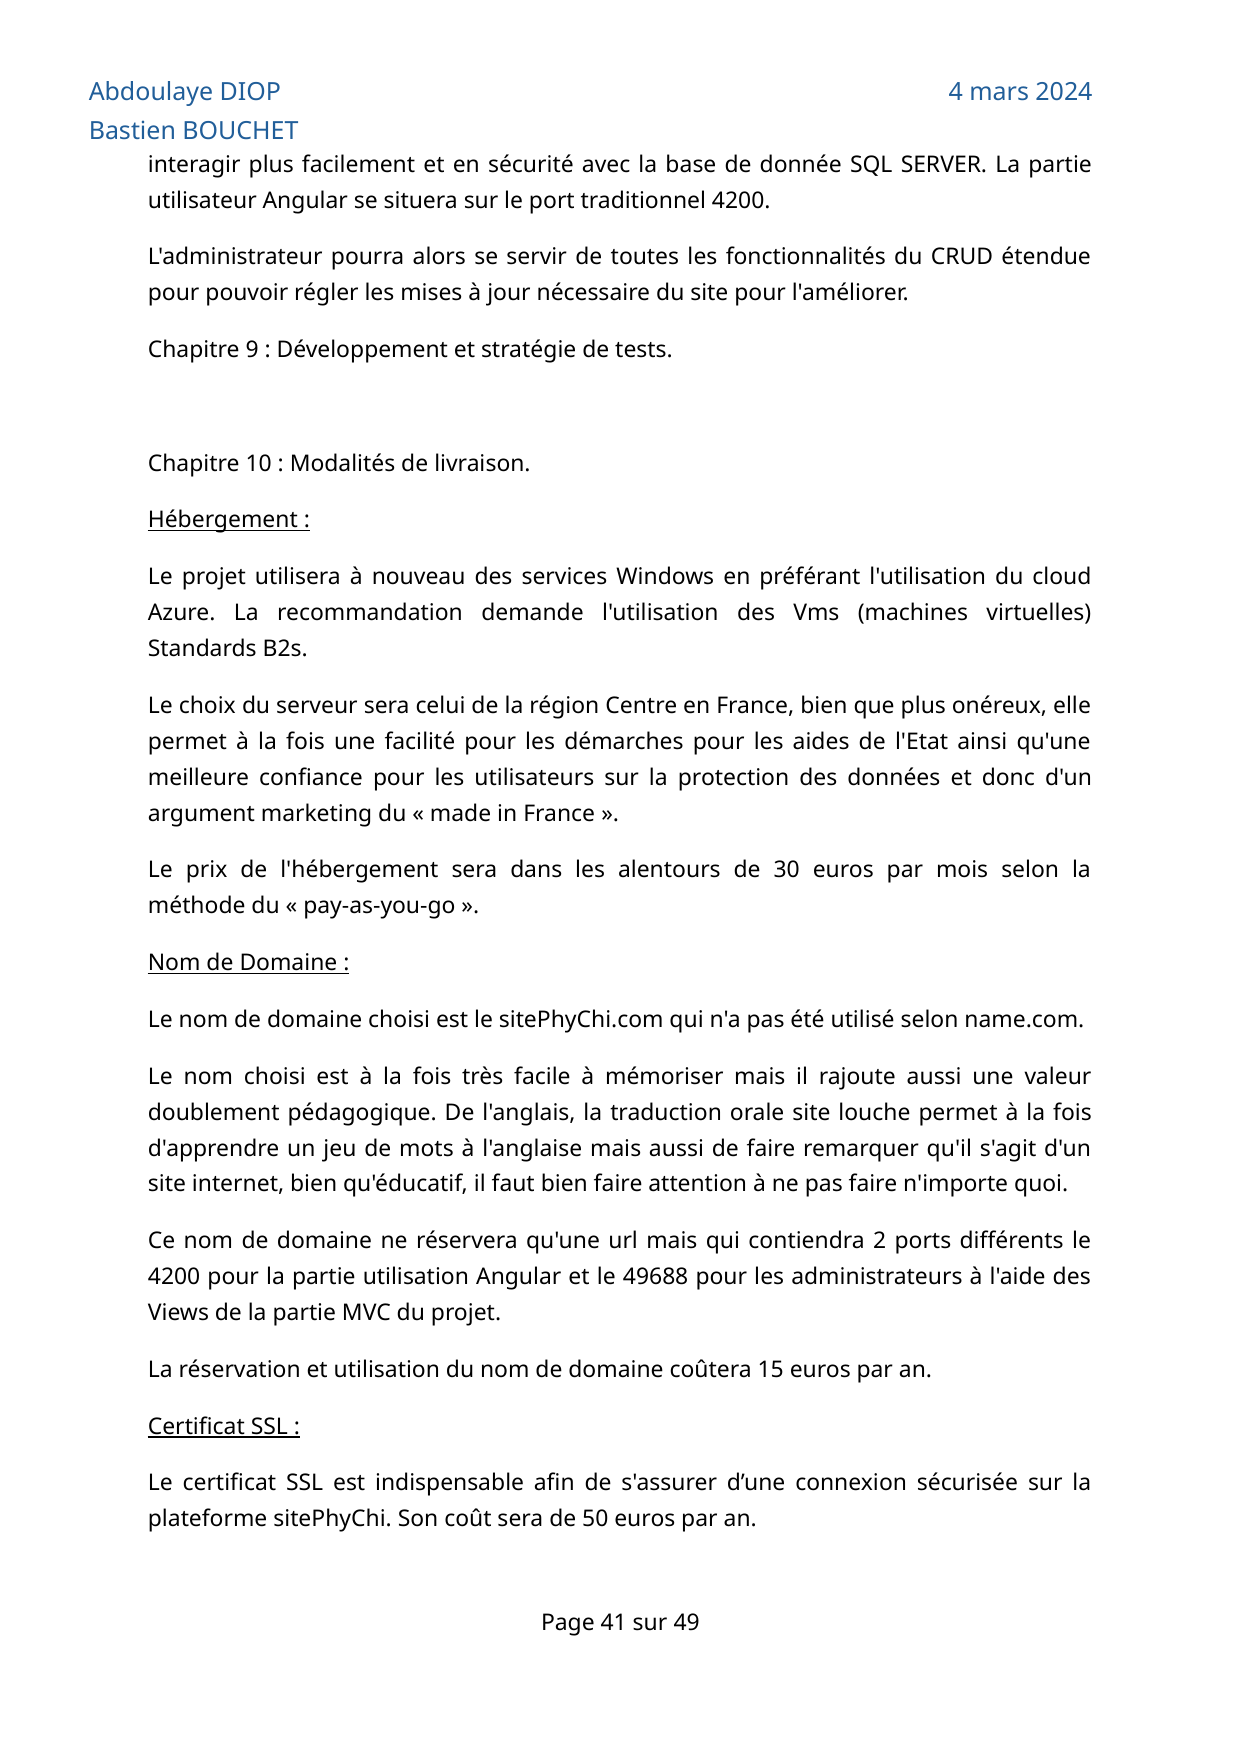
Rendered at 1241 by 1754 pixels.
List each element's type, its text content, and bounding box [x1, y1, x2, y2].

text Le certificat SSL est indispensable afin de s'assurer d’une connexion sécurisée sur la plateforme sitePhyChi. Son coût sera de 50 euros par an. [148, 1466, 1093, 1533]
text Hébergement : [148, 503, 1093, 534]
text Le nom choisi est à la fois très facile à mémoriser mais il rajoute aussi une valeur doublement pédagogique. De l'anglais, la traduction orale site louche permet à la fois d'apprendre un jeu de mots à l'anglaise mais aussi de faire remarquer qu'il s'agit d'un site internet, bien qu'éducatif, il faut bien faire attention à ne pas faire n'importe quoi. [148, 1059, 1093, 1199]
text Le prix de l'hébergement sera dans les alentours de 30 euros par mois selon la méthode du « pay-as-you-go ». [148, 853, 1093, 921]
text Chapitre 10 : Modalités de livraison. [148, 447, 1093, 478]
text Le projet utilisera à nouveau des services Windows en préférant l'utilisation du cloud Azure. La recommandation demande l'utilisation des Vms (machines virtuelles) Standards B2s. [148, 560, 1093, 663]
text Certificat SSL : [148, 1409, 1093, 1441]
text L'administrateur pourra alors se servir de toutes les fonctionnalités du CRUD étendue pour pouvoir régler les mises à jour nécessaire du site pour l'améliorer. [148, 240, 1093, 307]
text Le nom de domaine choisi est le sitePhyChi.com qui n'a pas été utilisé selon name.com. [148, 1003, 1093, 1034]
text Le choix du serveur sera celui de la région Centre en France, bien que plus onéreux, elle permet à la fois une facilité pour les démarches pour les aides de l'Etat ainsi qu'une meilleure confiance pour les utilisateurs sur la protection des données et donc d'un argument marketing du « made in France ». [148, 689, 1093, 828]
text Ce nom de domaine ne réservera qu'une url mais qui contiendra 2 ports différents le 4200 pour la partie utilisation Angular et le 49688 pour les administrateurs à l'aide des Views de la partie MVC du projet. [148, 1224, 1093, 1327]
text interagir plus facilement et en sécurité avec la base de donnée SQL SERVER. La partie utilisateur Angular se situera sur le port traditionnel 4200. [148, 148, 1093, 215]
text Nom de Domaine : [148, 946, 1093, 977]
text La réservation et utilisation du nom de domaine coûtera 15 euros par an. [148, 1353, 1093, 1384]
text Chapitre 9 : Développement et stratégie de tests. [148, 333, 1093, 364]
